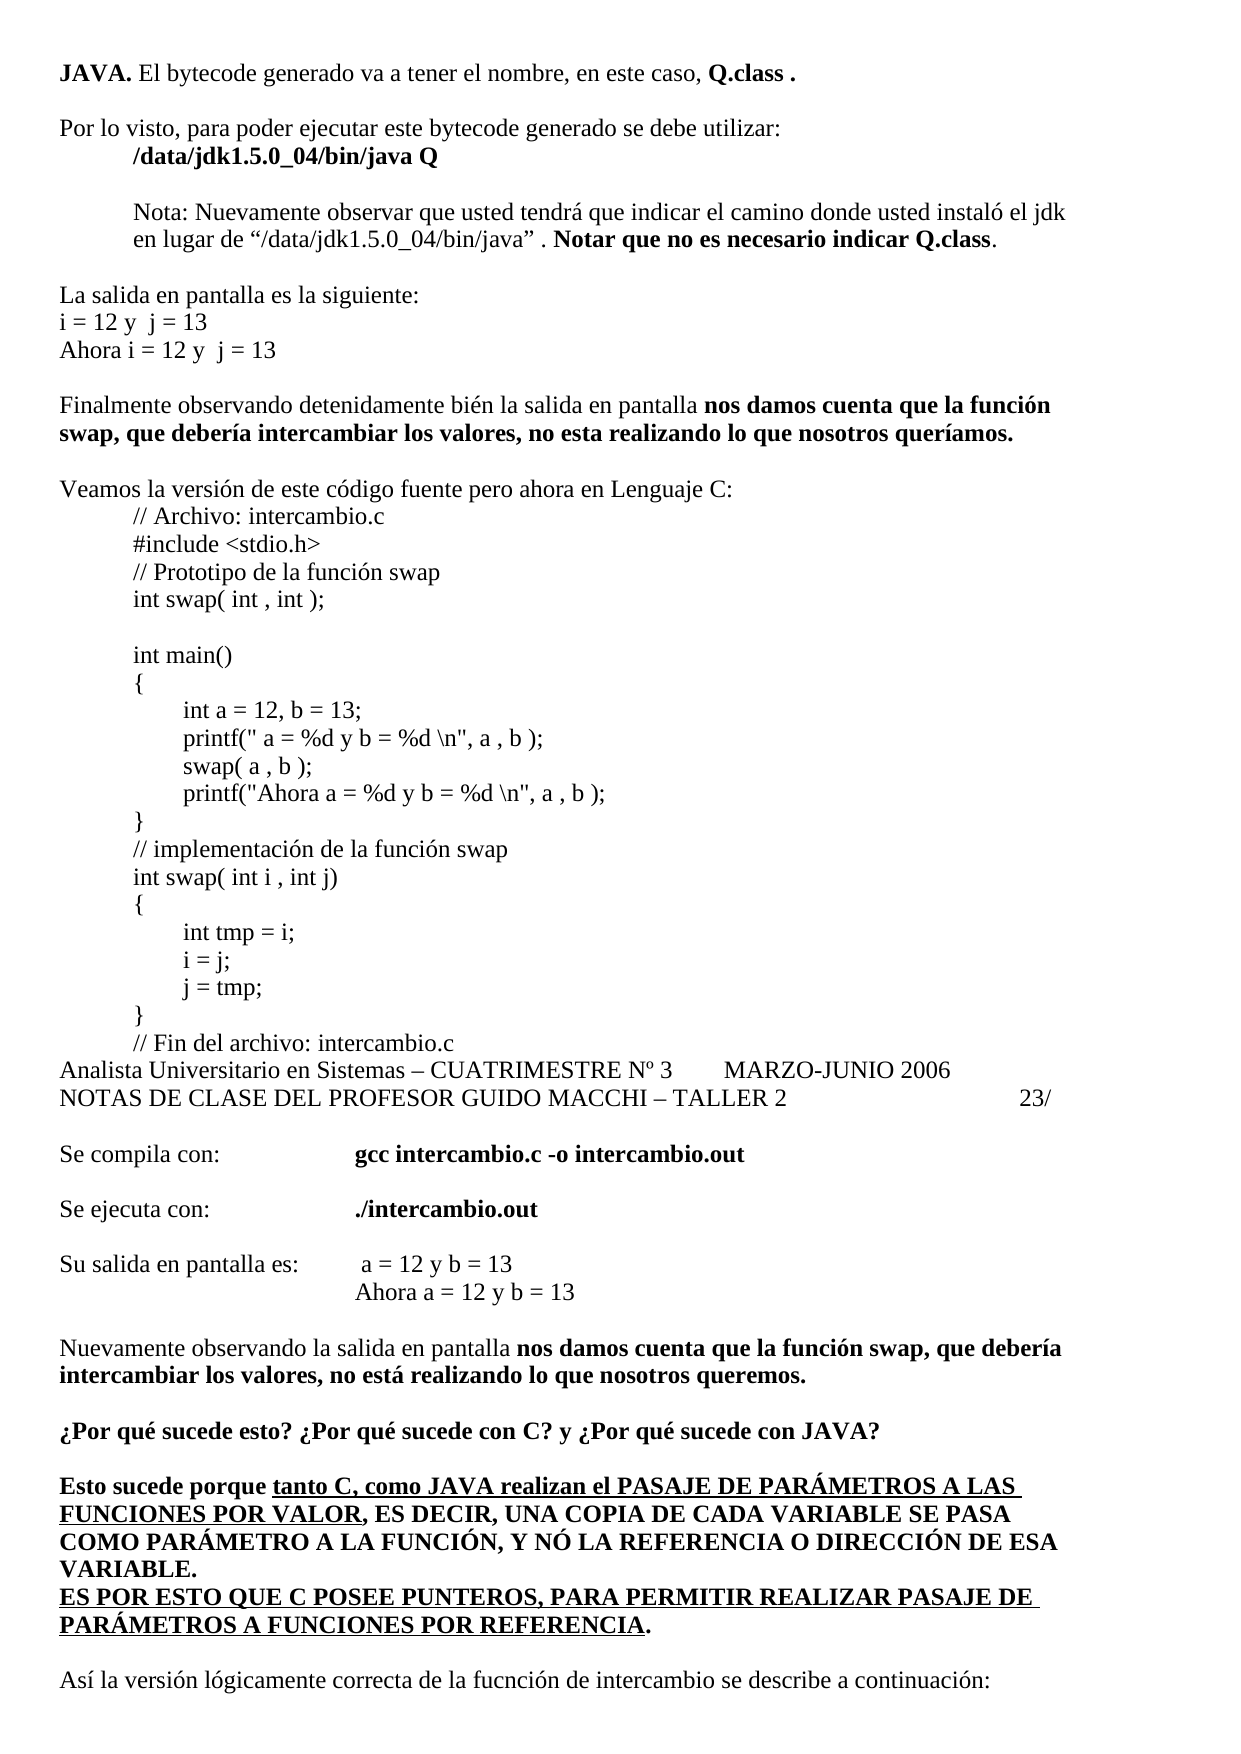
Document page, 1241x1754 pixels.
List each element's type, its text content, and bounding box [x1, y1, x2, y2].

text Esto sucede porque tanto C, como JAVA realizan el PASAJE DE PARÁMETROS A LAS FUNCIONES POR VALOR, ES DECIR, UNA COPIA DE CADA VARIABLE SE PASA COMO PARÁMETRO A LA FUNCIÓN, Y NÓ LA REFERENCIA O DIRECCIÓN DE ESA VARIABLE. [59, 1472, 1093, 1583]
text printf(" a = %d y b = %d \n", a , b ); [59, 724, 1093, 752]
text /data/jdk1.5.0_04/bin/java Q [59, 142, 1093, 170]
text // Prototipo de la función swap [59, 558, 1093, 586]
text printf("Ahora a = %d y b = %d \n", a , b ); [59, 779, 1093, 807]
text int a = 12, b = 13; [59, 696, 1093, 724]
text int swap( int , int ); [59, 586, 1093, 613]
text Se ejecuta con: ./intercambio.out [59, 1195, 1093, 1223]
text La salida en pantalla es la siguiente: [59, 281, 1093, 308]
text Nuevamente observando la salida en pantalla nos damos cuenta que la función swap, que debería intercambiar los valores, no está realizando lo que nosotros queremos. [59, 1334, 1093, 1389]
text Así la versión lógicamente correcta de la fucnción de intercambio se describe a continuación: [59, 1666, 1093, 1694]
text j = tmp; [59, 973, 1093, 1001]
text int main() [59, 641, 1093, 669]
text int swap( int i , int j) [59, 863, 1093, 890]
text Su salida en pantalla es: a = 12 y b = 13 [59, 1251, 1093, 1278]
text Analista Universitario en Sistemas – CUATRIMESTRE Nº 3 MARZO-JUNIO 2006 [59, 1057, 1093, 1084]
text i = j; [59, 946, 1093, 973]
text Finalmente observando detenidamente bién la salida en pantalla nos damos cuenta que la función swap, que debería intercambiar los valores, no esta realizando lo que nosotros queríamos. [59, 392, 1093, 447]
text int tmp = i; [59, 918, 1093, 946]
text { [59, 669, 1093, 696]
text // Archivo: intercambio.c [59, 502, 1093, 530]
text NOTAS DE CLASE DEL PROFESOR GUIDO MACCHI – TALLER 2 23/ [59, 1084, 1093, 1112]
text } [59, 807, 1093, 835]
text Veamos la versión de este código fuente pero ahora en Lenguaje C: [59, 475, 1093, 502]
text swap( a , b ); [59, 752, 1093, 779]
text #include <stdio.h> [59, 530, 1093, 558]
text Ahora a = 12 y b = 13 [59, 1278, 1093, 1306]
text Por lo visto, para poder ejecutar este bytecode generado se debe utilizar: [59, 114, 1093, 142]
text // implementación de la función swap [59, 835, 1093, 863]
text // Fin del archivo: intercambio.c [59, 1029, 1093, 1057]
text Nota: Nuevamente observar que usted tendrá que indicar el camino donde usted instaló el jdk en lugar de “/data/jdk1.5.0_04/bin/java” . Notar que no es necesario indicar Q.class. [59, 198, 1093, 253]
text Ahora i = 12 y j = 13 [59, 336, 1093, 364]
text } [59, 1001, 1093, 1029]
text ¿Por qué sucede esto? ¿Por qué sucede con C? y ¿Por qué sucede con JAVA? [59, 1417, 1093, 1444]
text { [59, 890, 1093, 918]
text ES POR ESTO QUE C POSEE PUNTEROS, PARA PERMITIR REALIZAR PASAJE DE PARÁMETROS A FUNCIONES POR REFERENCIA. [59, 1583, 1093, 1638]
text i = 12 y j = 13 [59, 308, 1093, 336]
text Se compila con: gcc intercambio.c -o intercambio.out [59, 1140, 1093, 1167]
text JAVA. El bytecode generado va a tener el nombre, en este caso, Q.class . [59, 59, 1093, 87]
